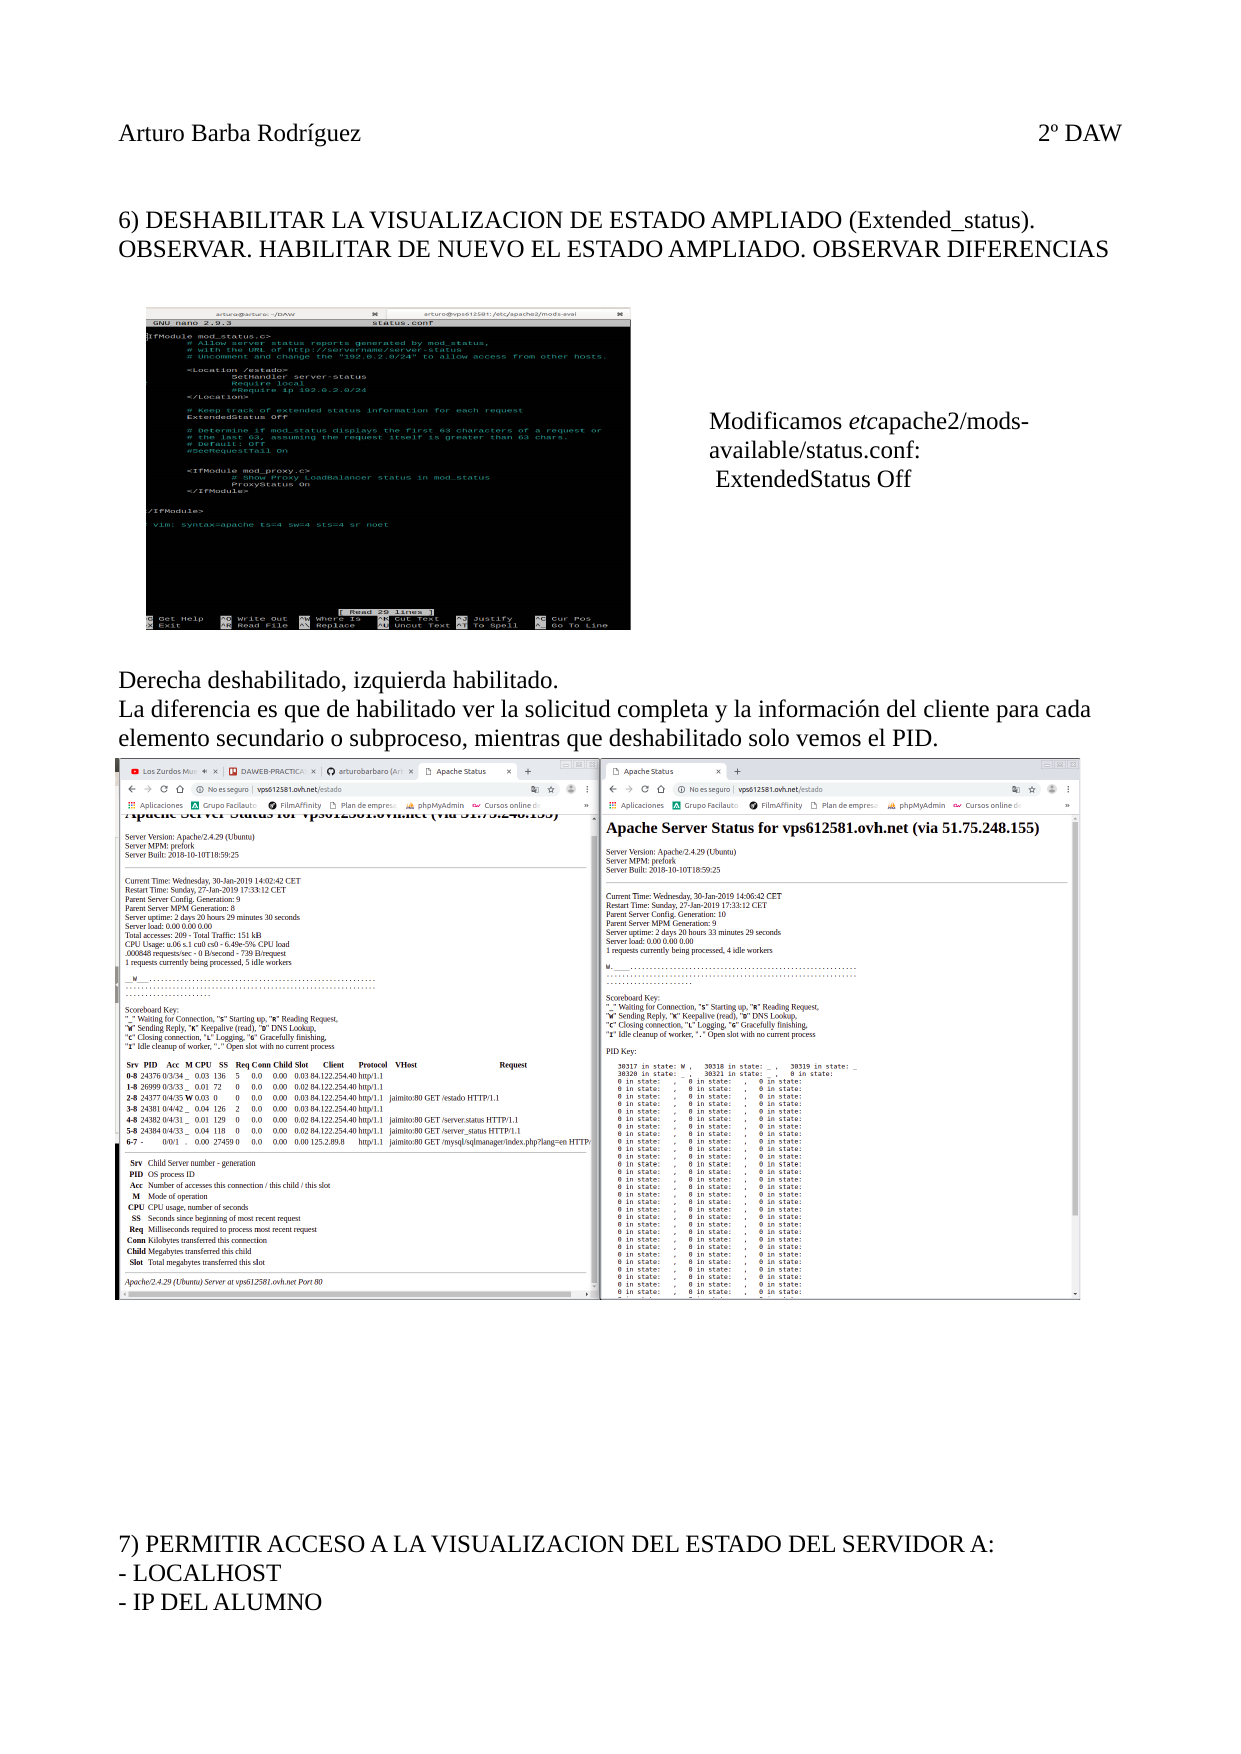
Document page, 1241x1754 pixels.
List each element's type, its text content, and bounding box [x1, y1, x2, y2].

text 6) DESHABILITAR LA VISUALIZACION DE ESTADO AMPLIADO (Extended_status). OBSERVAR. HABILITAR DE NUEVO EL ESTADO AMPLIADO. OBSERVAR DIFERENCIAS [118, 205, 1122, 263]
text ExtendedStatus Off [118, 464, 1122, 493]
text 7) PERMITIR ACCESO A LA VISUALIZACION DEL ESTADO DEL SERVIDOR A: [118, 1529, 1122, 1558]
text - LOCALHOST [118, 1558, 1122, 1587]
text - IP DEL ALUMNO [118, 1587, 1122, 1615]
text Derecha deshabilitado, izquierda habilitado. [118, 665, 1122, 694]
text La diferencia es que de habilitado ver la solicitud completa y la información del cliente para cada elemento secundario o subproceso, mientras que deshabilitado solo vemos el PID. [118, 694, 1122, 751]
text Modificamos etcapache2/mods- available/status.conf: [118, 406, 1122, 464]
